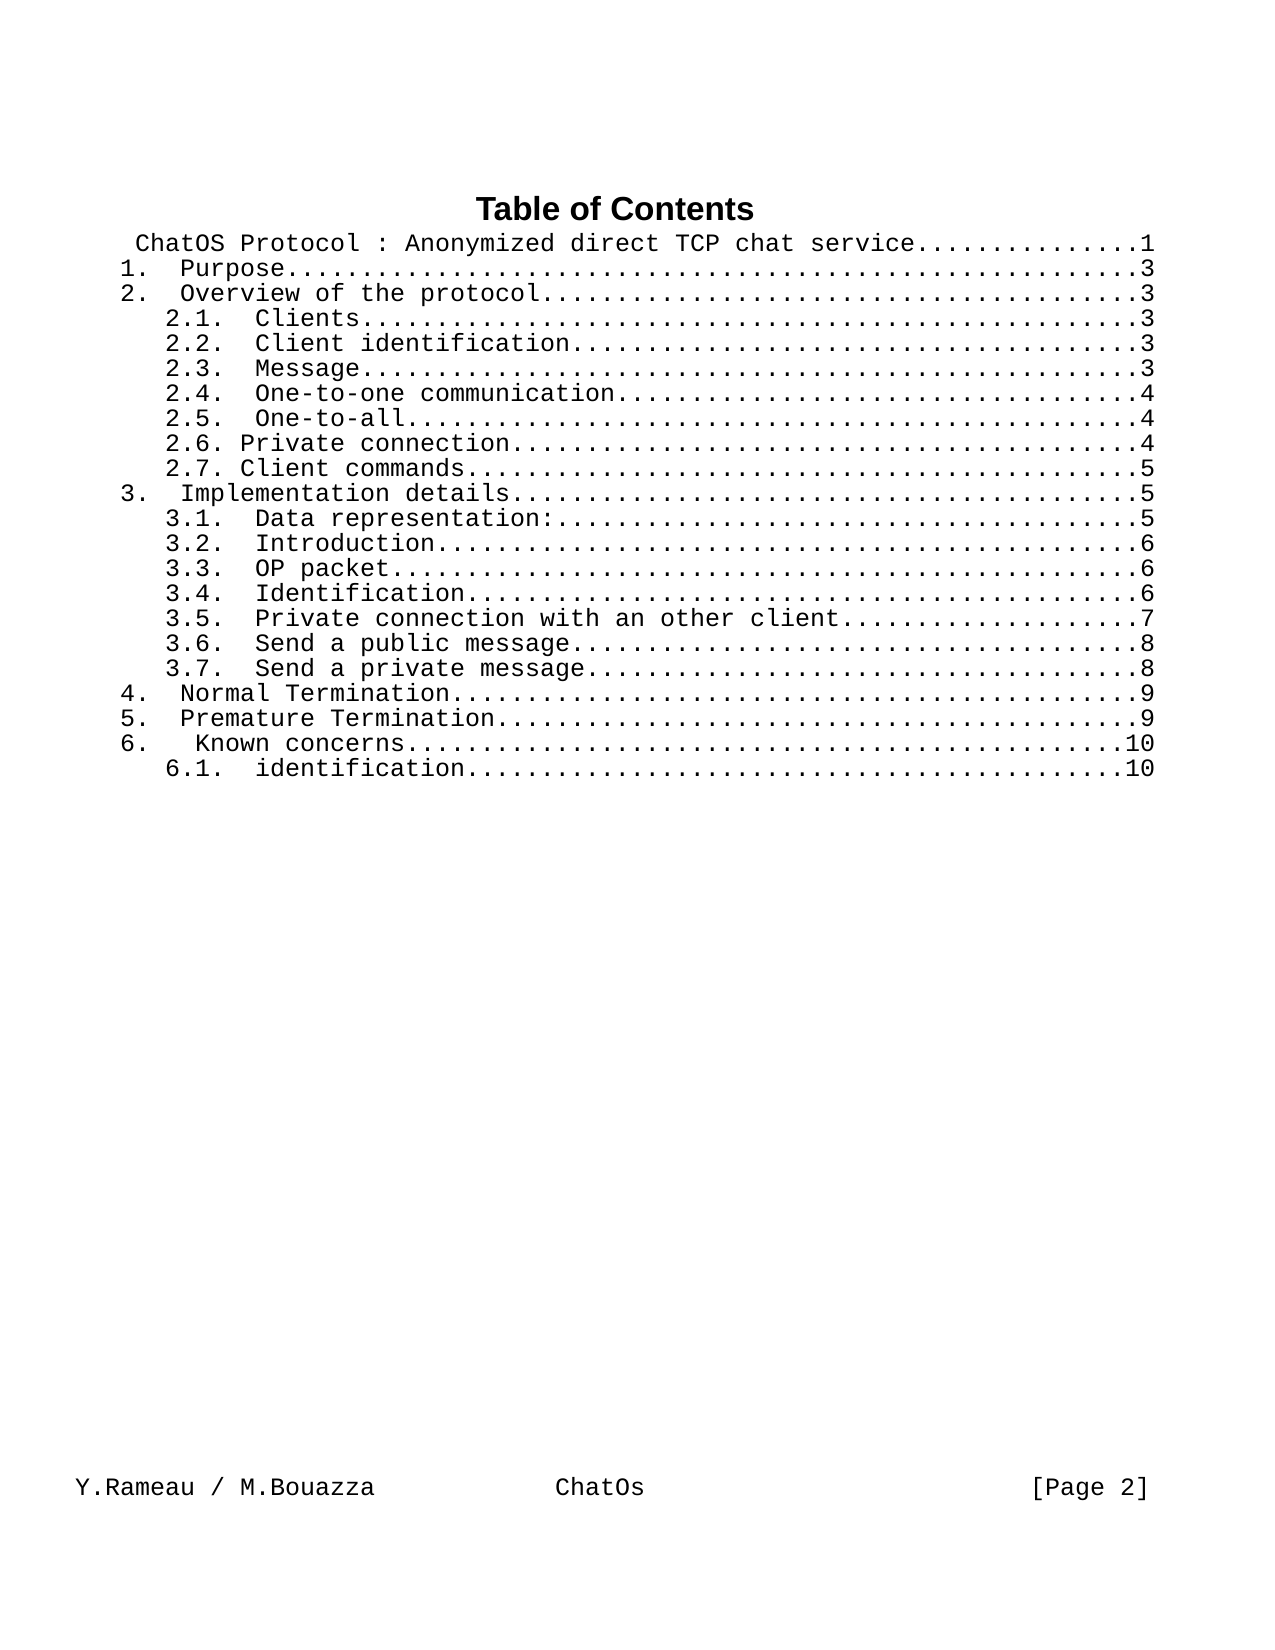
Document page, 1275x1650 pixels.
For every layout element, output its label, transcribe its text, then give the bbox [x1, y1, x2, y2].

text 3.4. Identification 6 [165, 581, 1155, 606]
text 3. Implementation details 5 [120, 481, 1155, 506]
text 2.3. Message 3 [165, 356, 1155, 381]
text 2.1. Clients 3 [165, 306, 1155, 331]
text 3.6. Send a public message 8 [165, 631, 1155, 656]
text 2.7. Client commands 5 [165, 456, 1155, 481]
text 5. Premature Termination 9 [120, 706, 1155, 731]
text 3.3. OP packet 6 [165, 556, 1155, 581]
text 3.7. Send a private message 8 [165, 656, 1155, 681]
text 6.1. identification 10 [165, 756, 1155, 781]
text 3.5. Private connection with an other client 7 [165, 606, 1155, 631]
text 1. Purpose 3 [120, 256, 1155, 281]
text 3.2. Introduction 6 [165, 531, 1155, 556]
text 4. Normal Termination 9 [120, 681, 1155, 706]
text 2. Overview of the protocol 3 [120, 281, 1155, 306]
text 2.5. One-to-all 4 [165, 406, 1155, 431]
text ChatOS Protocol : Anonymized direct TCP chat service 1 [120, 231, 1155, 256]
text 3.1. Data representation: 5 [165, 506, 1155, 531]
text 2.4. One-to-one communication 4 [165, 381, 1155, 406]
subtitle Table of Contents [75, 200, 1155, 225]
text 2.6. Private connection 4 [165, 431, 1155, 456]
text 6. Known concerns 10 [120, 731, 1155, 756]
text 2.2. Client identification 3 [165, 331, 1155, 356]
